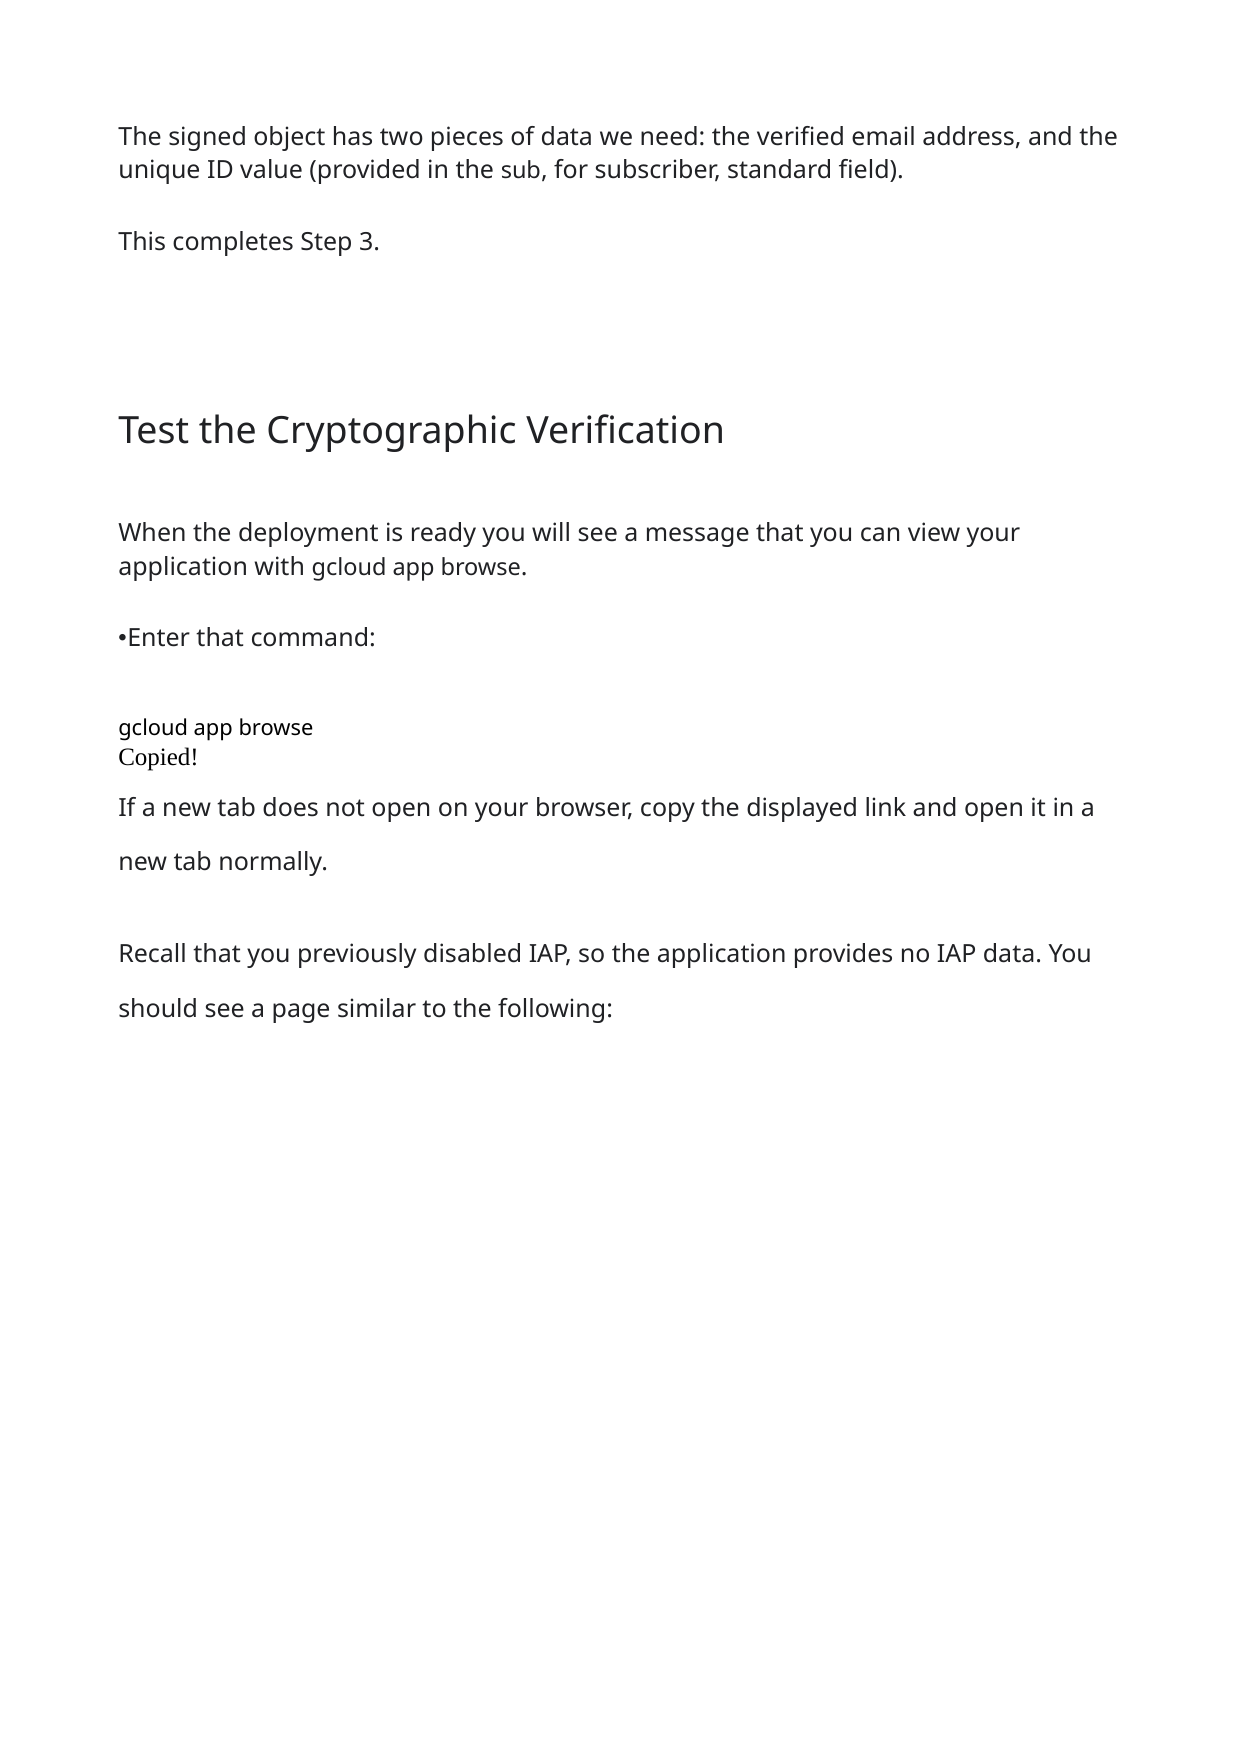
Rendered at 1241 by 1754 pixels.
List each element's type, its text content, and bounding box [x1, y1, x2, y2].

text Recall that you previously disabled IAP, so the application provides no IAP data. You should see a page similar to the following: [118, 936, 1122, 1024]
text gcloud app browse [118, 712, 1122, 742]
text When the deployment is ready you will see a message that you can view your application with gcloud app browse. [118, 514, 1122, 583]
list Enter that command: [118, 620, 1122, 654]
text The signed object has two pieces of data we need: the verified email address, and the unique ID value (provided in the sub, for subscriber, standard field). [118, 118, 1122, 186]
subtitle Test the Cryptographic Verification [118, 403, 1122, 454]
text Copied! [118, 742, 1109, 771]
text If a new tab does not open on your browser, copy the displayed link and open it in a new tab normally. [118, 789, 1122, 878]
text This completes Step 3. [118, 224, 1122, 258]
